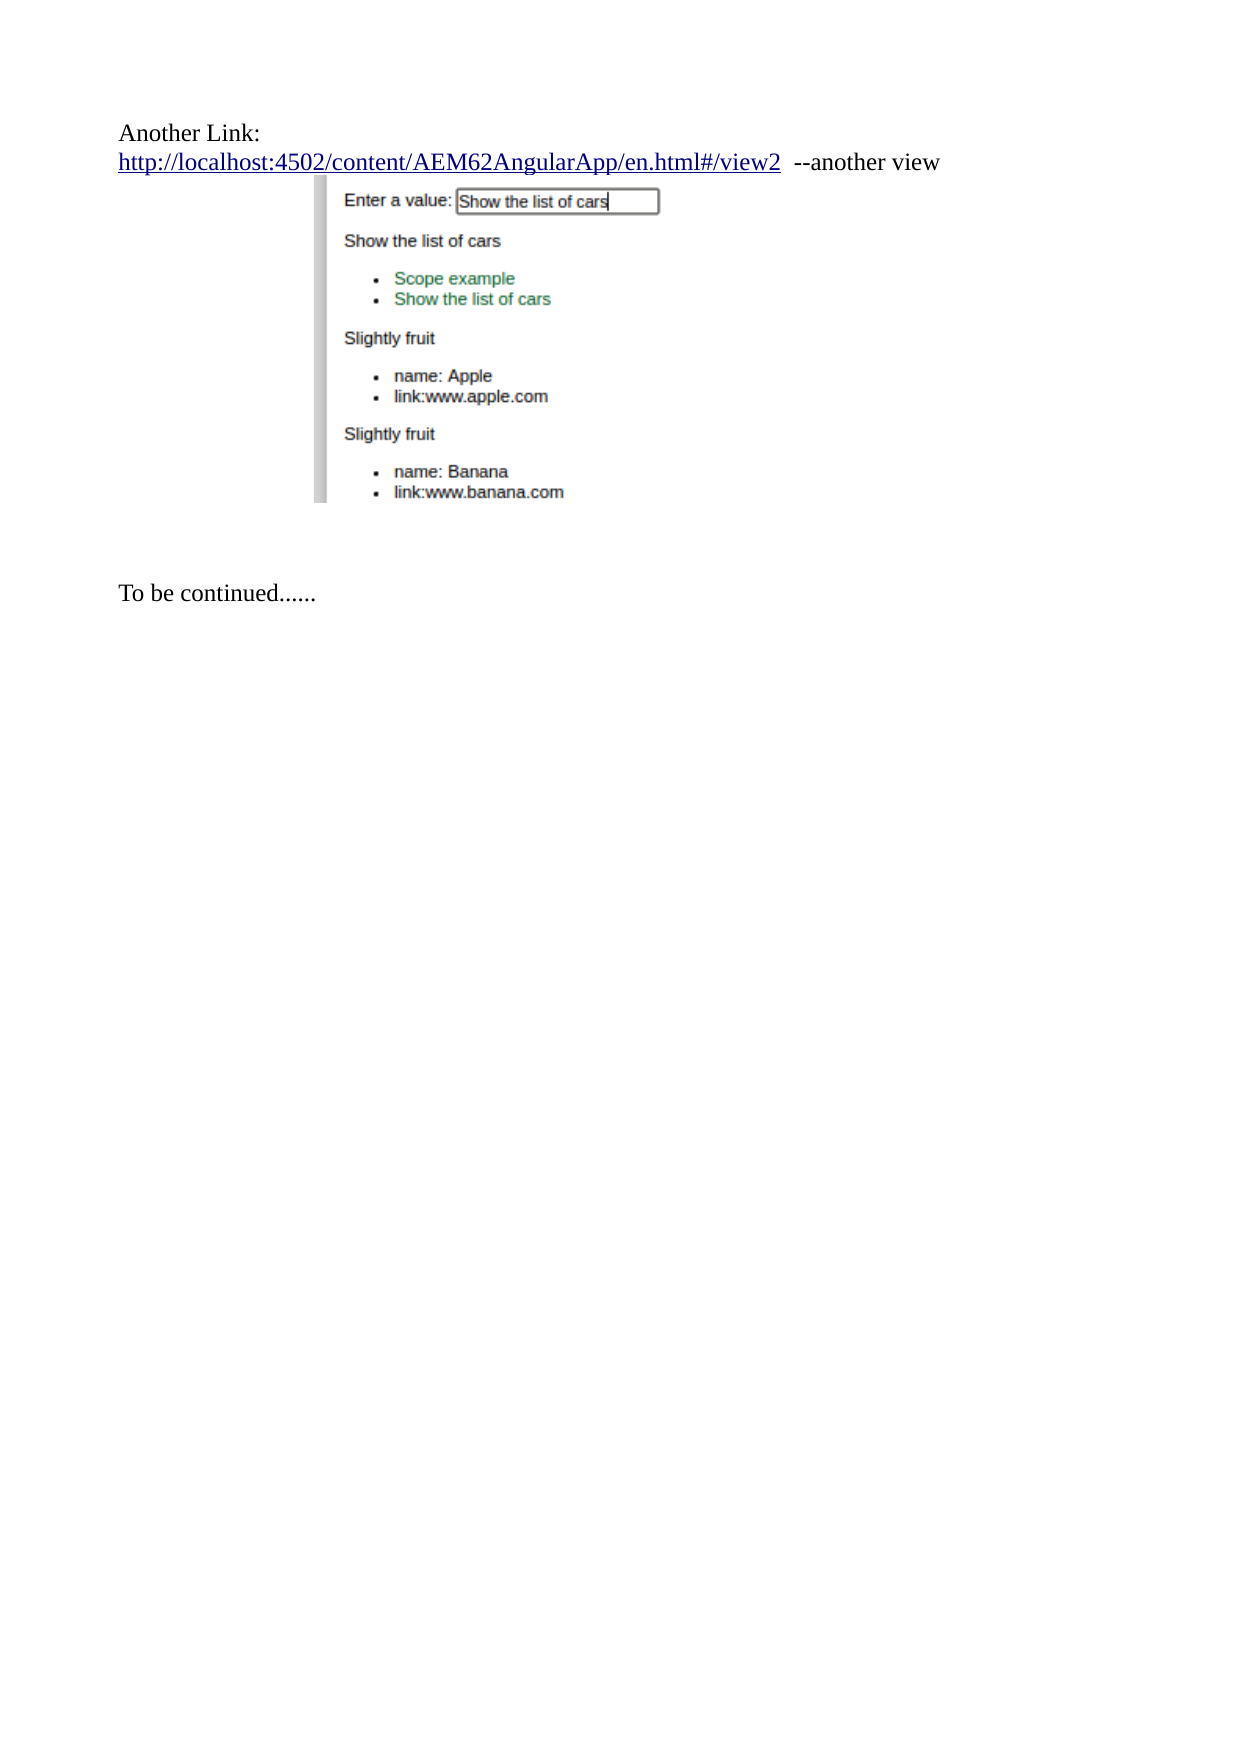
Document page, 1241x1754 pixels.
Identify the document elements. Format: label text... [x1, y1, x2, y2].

picture [313, 175, 927, 503]
text To be continued...... [118, 578, 1122, 607]
text Another Link: [118, 118, 1122, 147]
text http://localhost:4502/content/AEM62AngularApp/en.html#/view2 --another view [118, 147, 1122, 176]
